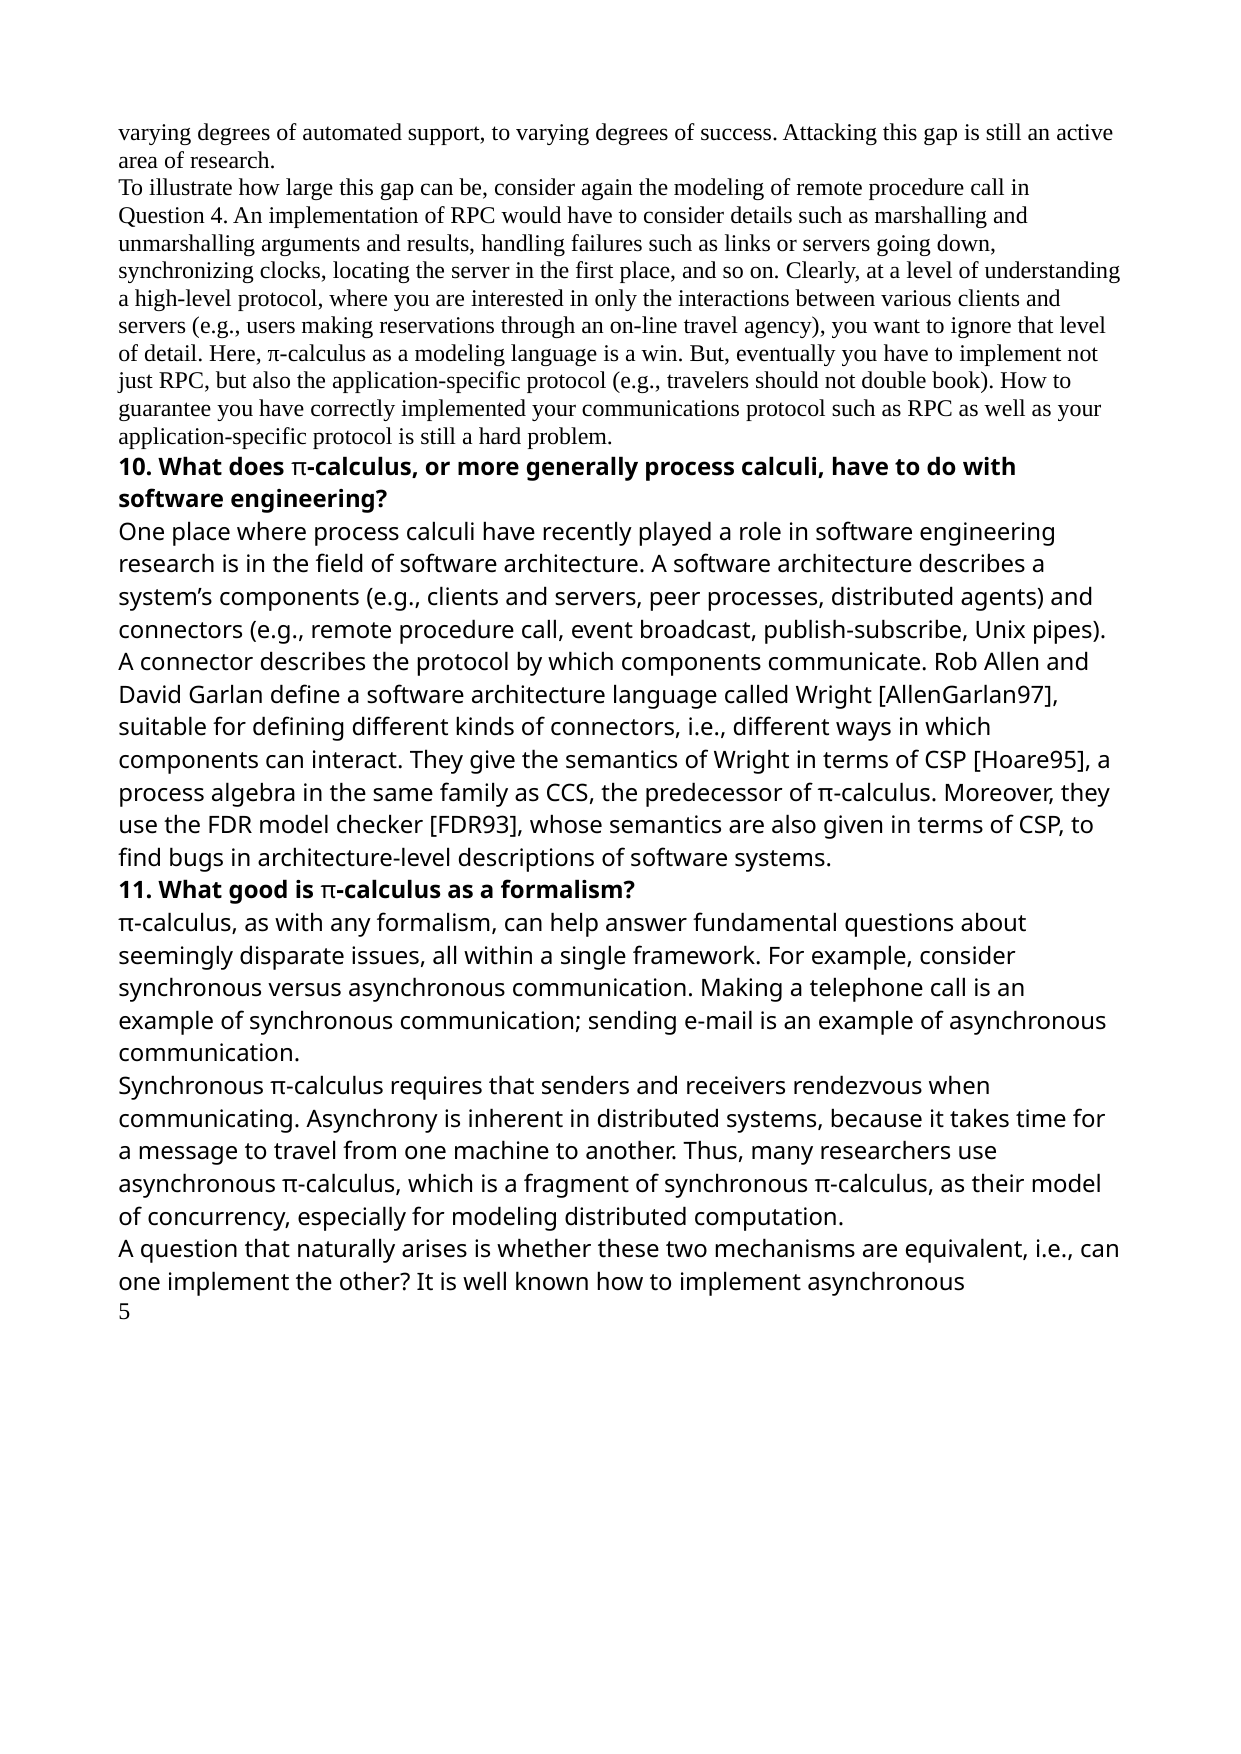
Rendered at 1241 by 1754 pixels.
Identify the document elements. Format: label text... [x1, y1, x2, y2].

text One place where process calculi have recently played a role in software engineering research is in the field of software architecture. A software architecture describes a system’s components (e.g., clients and servers, peer processes, distributed agents) and connectors (e.g., remote procedure call, event broadcast, publish-subscribe, Unix pipes). A connector describes the protocol by which components communicate. Rob Allen and David Garlan define a software architecture language called Wright [AllenGarlan97], suitable for defining different kinds of connectors, i.e., different ways in which components can interact. They give the semantics of Wright in terms of CSP [Hoare95], a process algebra in the same family as CCS, the predecessor of π-calculus. Moreover, they use the FDR model checker [FDR93], whose semantics are also given in terms of CSP, to find bugs in architecture-level descriptions of software systems. [118, 514, 1122, 873]
text π-calculus, as with any formalism, can help answer fundamental questions about seemingly disparate issues, all within a single framework. For example, consider synchronous versus asynchronous communication. Making a telephone call is an example of synchronous communication; sending e-mail is an example of asynchronous communication. [118, 906, 1122, 1069]
text 10. What does π-calculus, or more generally process calculi, have to do with software engineering? [118, 449, 1122, 514]
text 5 [118, 1297, 1122, 1325]
text varying degrees of automated support, to varying degrees of success. Attacking this gap is still an active area of research. [118, 118, 1122, 173]
text 11. What good is π-calculus as a formalism? [118, 873, 1122, 906]
text A question that naturally arises is whether these two mechanisms are equivalent, i.e., can one implement the other? It is well known how to implement asynchronous [118, 1232, 1122, 1297]
text Synchronous π-calculus requires that senders and receivers rendezvous when communicating. Asynchrony is inherent in distributed systems, because it takes time for a message to travel from one machine to another. Thus, many researchers use asynchronous π-calculus, which is a fragment of synchronous π-calculus, as their model of concurrency, especially for modeling distributed computation. [118, 1069, 1122, 1232]
text To illustrate how large this gap can be, consider again the modeling of remote procedure call in Question 4. An implementation of RPC would have to consider details such as marshalling and unmarshalling arguments and results, handling failures such as links or servers going down, synchronizing clocks, locating the server in the first place, and so on. Clearly, at a level of understanding a high-level protocol, where you are interested in only the interactions between various clients and servers (e.g., users making reservations through an on-line travel agency), you want to ignore that level of detail. Here, π-calculus as a modeling language is a win. But, eventually you have to implement not just RPC, but also the application-specific protocol (e.g., travelers should not double book). How to guarantee you have correctly implemented your communications protocol such as RPC as well as your application-specific protocol is still a hard problem. [118, 173, 1122, 449]
